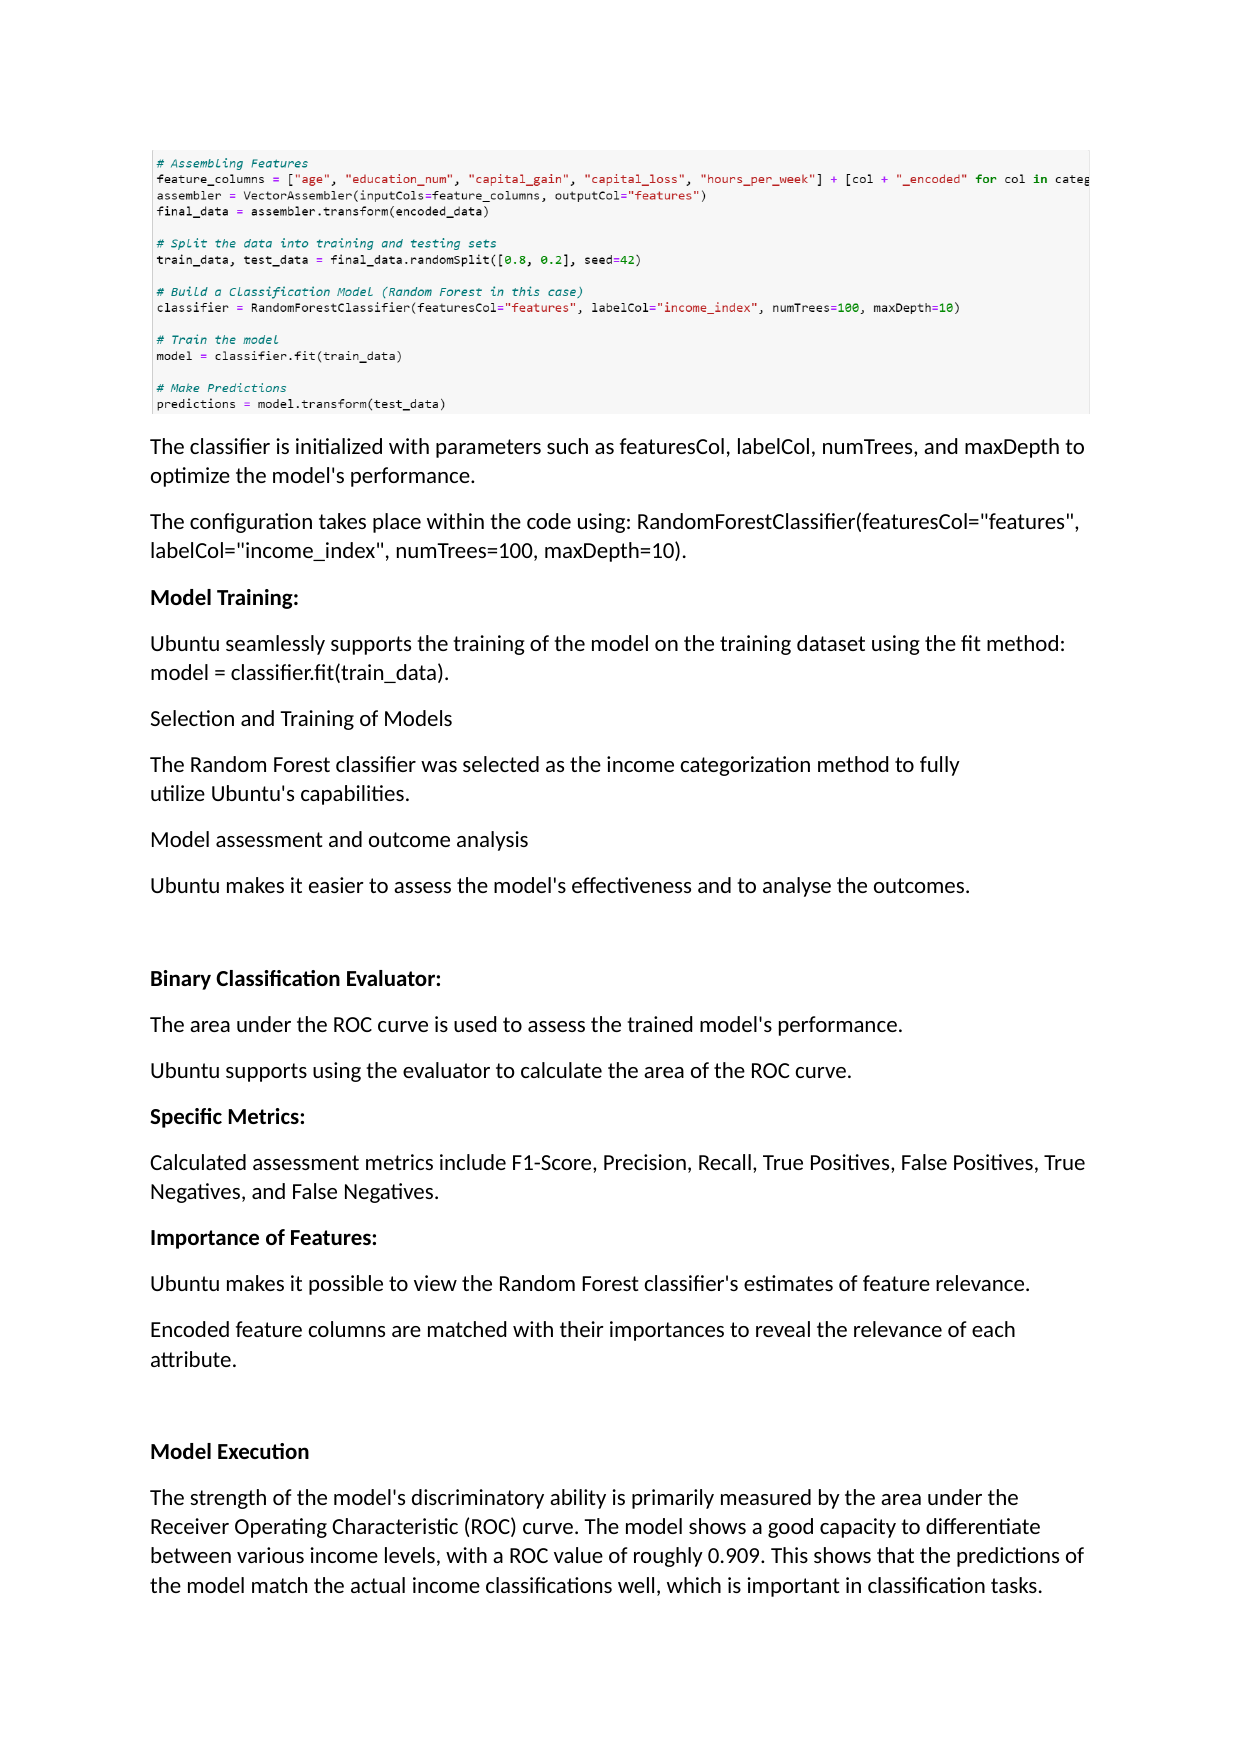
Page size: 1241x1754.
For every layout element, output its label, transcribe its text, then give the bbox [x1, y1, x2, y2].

text Model Training: [150, 583, 1090, 611]
text Ubuntu makes it possible to view the Random Forest classifier's estimates of feature relevance. [150, 1269, 1090, 1297]
text Model assessment and outcome analysis [150, 826, 1090, 854]
text The area under the ROC curve is used to assess the trained model's performance. [150, 1010, 1090, 1038]
text Encoded feature columns are matched with their importances to reveal the relevance of each attribute. [150, 1315, 1090, 1373]
text Ubuntu supports using the evaluator to calculate the area of the ROC curve. [150, 1056, 1090, 1084]
text Importance of Features: [150, 1223, 1090, 1251]
text Calculated assessment metrics include F1-Score, Precision, Recall, True Positives, False Positives, True Negatives, and False Negatives. [150, 1148, 1090, 1205]
text Selection and Training of Models [150, 704, 1090, 732]
text Binary Classification Evaluator: [150, 964, 1090, 992]
text The strength of the model's discriminatory ability is primarily measured by the area under the Receiver Operating Characteristic (ROC) curve. The model shows a good capacity to differentiate between various income levels, with a ROC value of roughly 0.909. This shows that the predictions of the model match the actual income classifications well, which is important in classification tasks. [150, 1483, 1090, 1599]
text The Random Forest classifier was selected as the income categorization method to fully utilize Ubuntu's capabilities. [150, 750, 1090, 808]
text The configuration takes place within the code using: RandomForestClassifier(featuresCol="features", labelCol="income_index", numTrees=100, maxDepth=10). [150, 507, 1090, 565]
text Specific Metrics: [150, 1102, 1090, 1130]
text Ubuntu makes it easier to assess the model's effectiveness and to analyse the outcomes. [150, 872, 1090, 900]
text Model Execution [150, 1437, 1090, 1465]
text The classifier is initialized with parameters such as featuresCol, labelCol, numTrees, and maxDepth to optimize the model's performance. [150, 432, 1090, 489]
text Ubuntu seamlessly supports the training of the model on the training dataset using the fit method: model = classifier.fit(train_data). [150, 629, 1090, 686]
